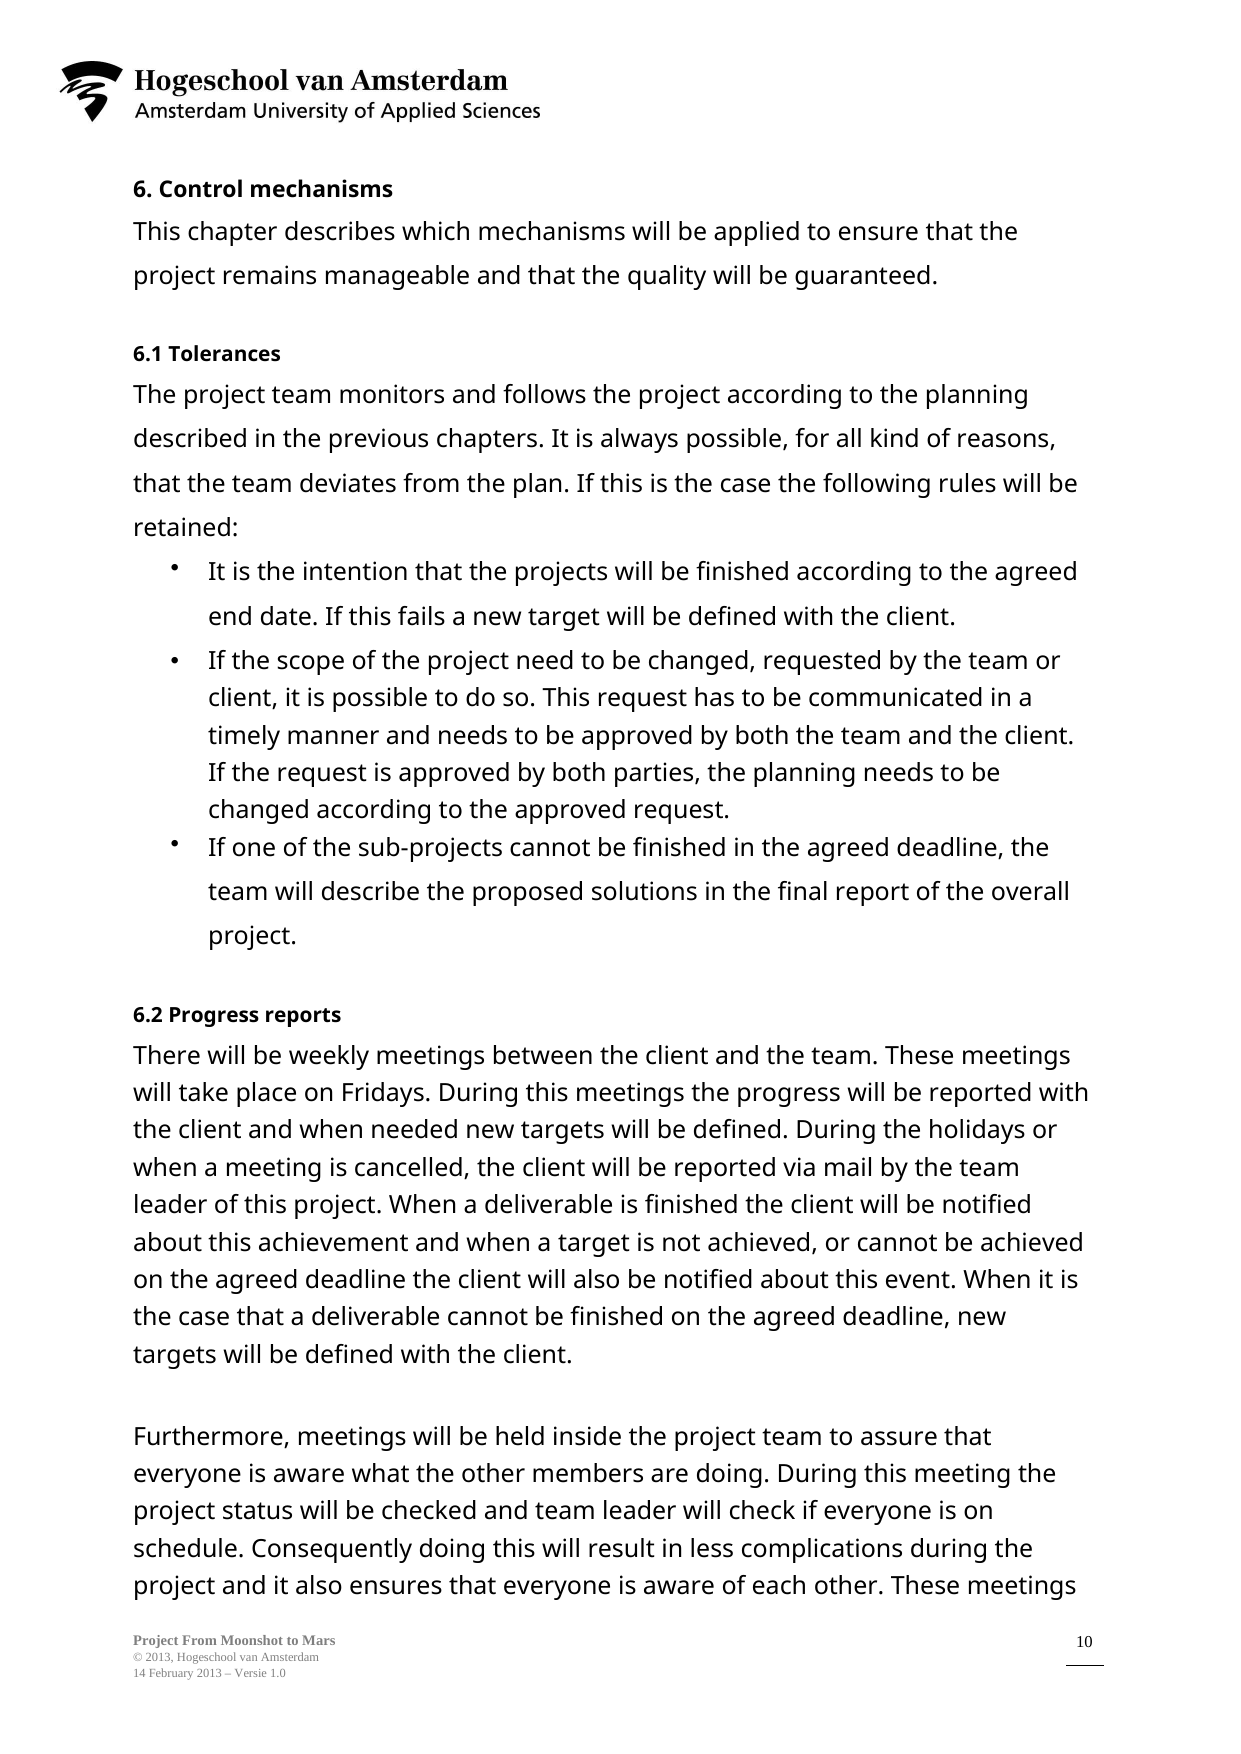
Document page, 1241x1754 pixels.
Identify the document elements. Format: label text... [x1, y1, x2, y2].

subtitle 6.2 Progress reports [133, 1000, 1022, 1028]
subtitle 6.1 Tolerances [133, 339, 1022, 368]
list It is the intention that the projects will be finished according to the agreed end date. If this fails a new target will be defined with the client. [170, 554, 1092, 632]
list If the scope of the project need to be changed, requested by the team or client, it is possible to do so. This request has to be communicated in a timely manner and needs to be approved by both the team and the client. If the request is approved by both parties, the planning needs to be changed according to the approved request. [170, 642, 1092, 826]
text Furthermore, meetings will be held inside the project team to assure that everyone is aware what the other members are doing. During this meeting the project status will be checked and team leader will check if everyone is on schedule. Consequently doing this will result in less complications during the project and it also ensures that everyone is aware of each other. These meetings [133, 1418, 1092, 1602]
text There will be weekly meetings between the client and the team. These meetings will take place on Fridays. During this meetings the progress will be reported with the client and when needed new targets will be defined. During the holidays or when a meeting is cancelled, the client will be reported via mail by the team leader of this project. When a deliverable is finished the client will be notified about this achievement and when a target is not achieved, or cannot be achieved on the agreed deadline the client will also be notified about this event. When it is the case that a deliverable cannot be finished on the agreed deadline, new targets will be defined with the client. [133, 1037, 1092, 1371]
text This chapter describes which mechanisms will be applied to ensure that the project remains manageable and that the quality will be guaranteed. [133, 213, 1092, 292]
text The project team monitors and follows the project according to the planning described in the previous chapters. It is always possible, for all kind of reasons, that the team deviates from the plan. If this is the case the following rules will be retained: [133, 377, 1092, 544]
subtitle 6. Control mechanisms [133, 173, 1092, 204]
list If one of the sub-projects cannot be finished in the agreed deadline, the team will describe the proposed solutions in the final report of the overall project. [170, 829, 1092, 952]
picture [0, 0, 622, 123]
